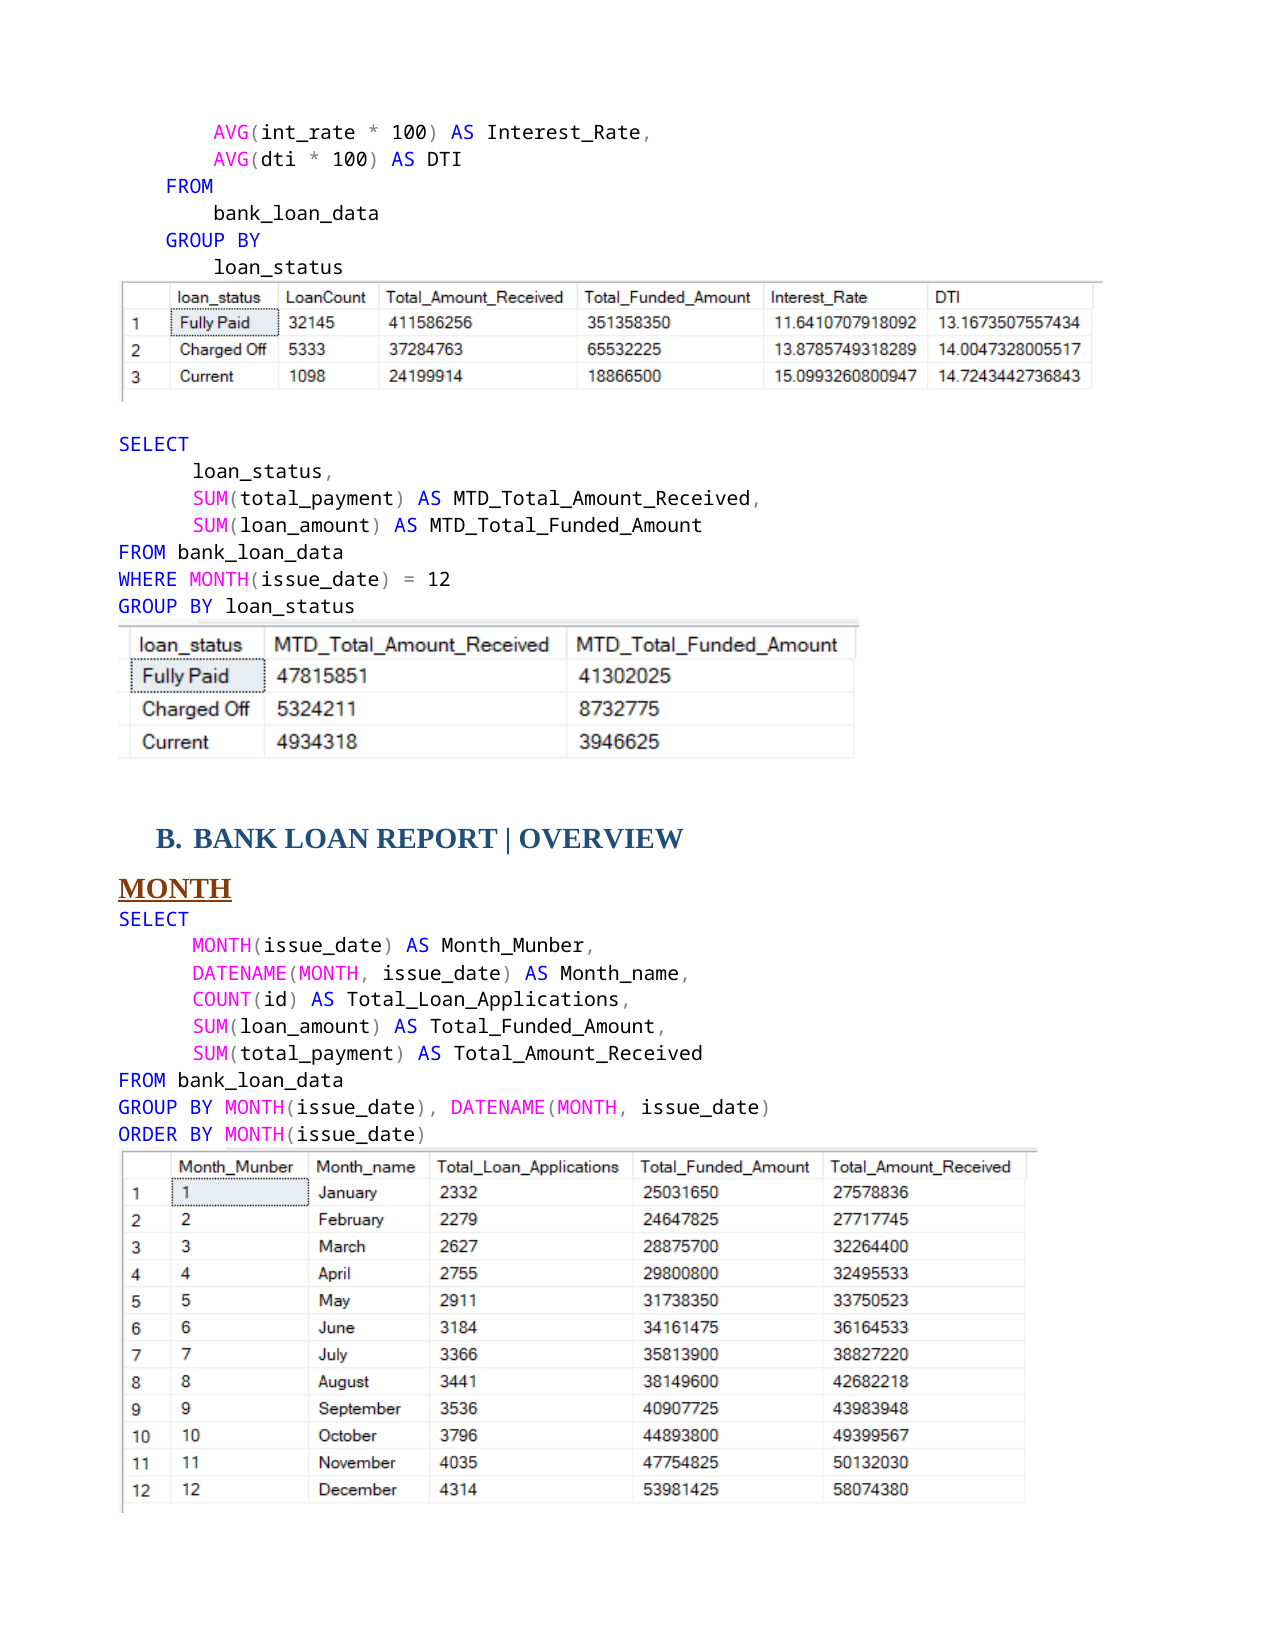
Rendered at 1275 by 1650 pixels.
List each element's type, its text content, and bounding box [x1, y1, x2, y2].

text SUM(total_payment) AS MTD_Total_Amount_Received, [118, 484, 1157, 511]
text SELECT [118, 430, 1157, 457]
text loan_status, [118, 457, 1157, 484]
picture [118, 280, 1103, 402]
picture [118, 619, 860, 764]
text bank_loan_data [118, 199, 1157, 226]
text SUM(total_payment) AS Total_Amount_Received [118, 1040, 1157, 1067]
picture [118, 1147, 1038, 1513]
text AVG(dti * 100) AS DTI [118, 145, 1157, 172]
text ORDER BY MONTH(issue_date) [118, 1121, 1157, 1148]
text loan_status [118, 253, 1157, 280]
text DATENAME(MONTH, issue_date) AS Month_name, [118, 959, 1157, 986]
text COUNT(id) AS Total_Loan_Applications, [118, 986, 1157, 1013]
text MONTH [118, 871, 1157, 905]
text SELECT [118, 905, 1157, 932]
text FROM bank_loan_data [118, 538, 1157, 565]
text MONTH(issue_date) AS Month_Munber, [118, 932, 1157, 959]
text SUM(loan_amount) AS Total_Funded_Amount, [118, 1013, 1157, 1040]
text FROM [118, 172, 1157, 199]
text GROUP BY MONTH(issue_date), DATENAME(MONTH, issue_date) [118, 1094, 1157, 1121]
text AVG(int_rate * 100) AS Interest_Rate, [118, 118, 1157, 145]
text GROUP BY loan_status [118, 592, 1157, 619]
text WHERE MONTH(issue_date) = 12 [118, 565, 1157, 592]
text SUM(loan_amount) AS MTD_Total_Funded_Amount [118, 511, 1157, 538]
text GROUP BY [118, 226, 1157, 253]
list BANK LOAN REPORT | OVERVIEW [156, 821, 1157, 854]
text FROM bank_loan_data [118, 1067, 1157, 1094]
